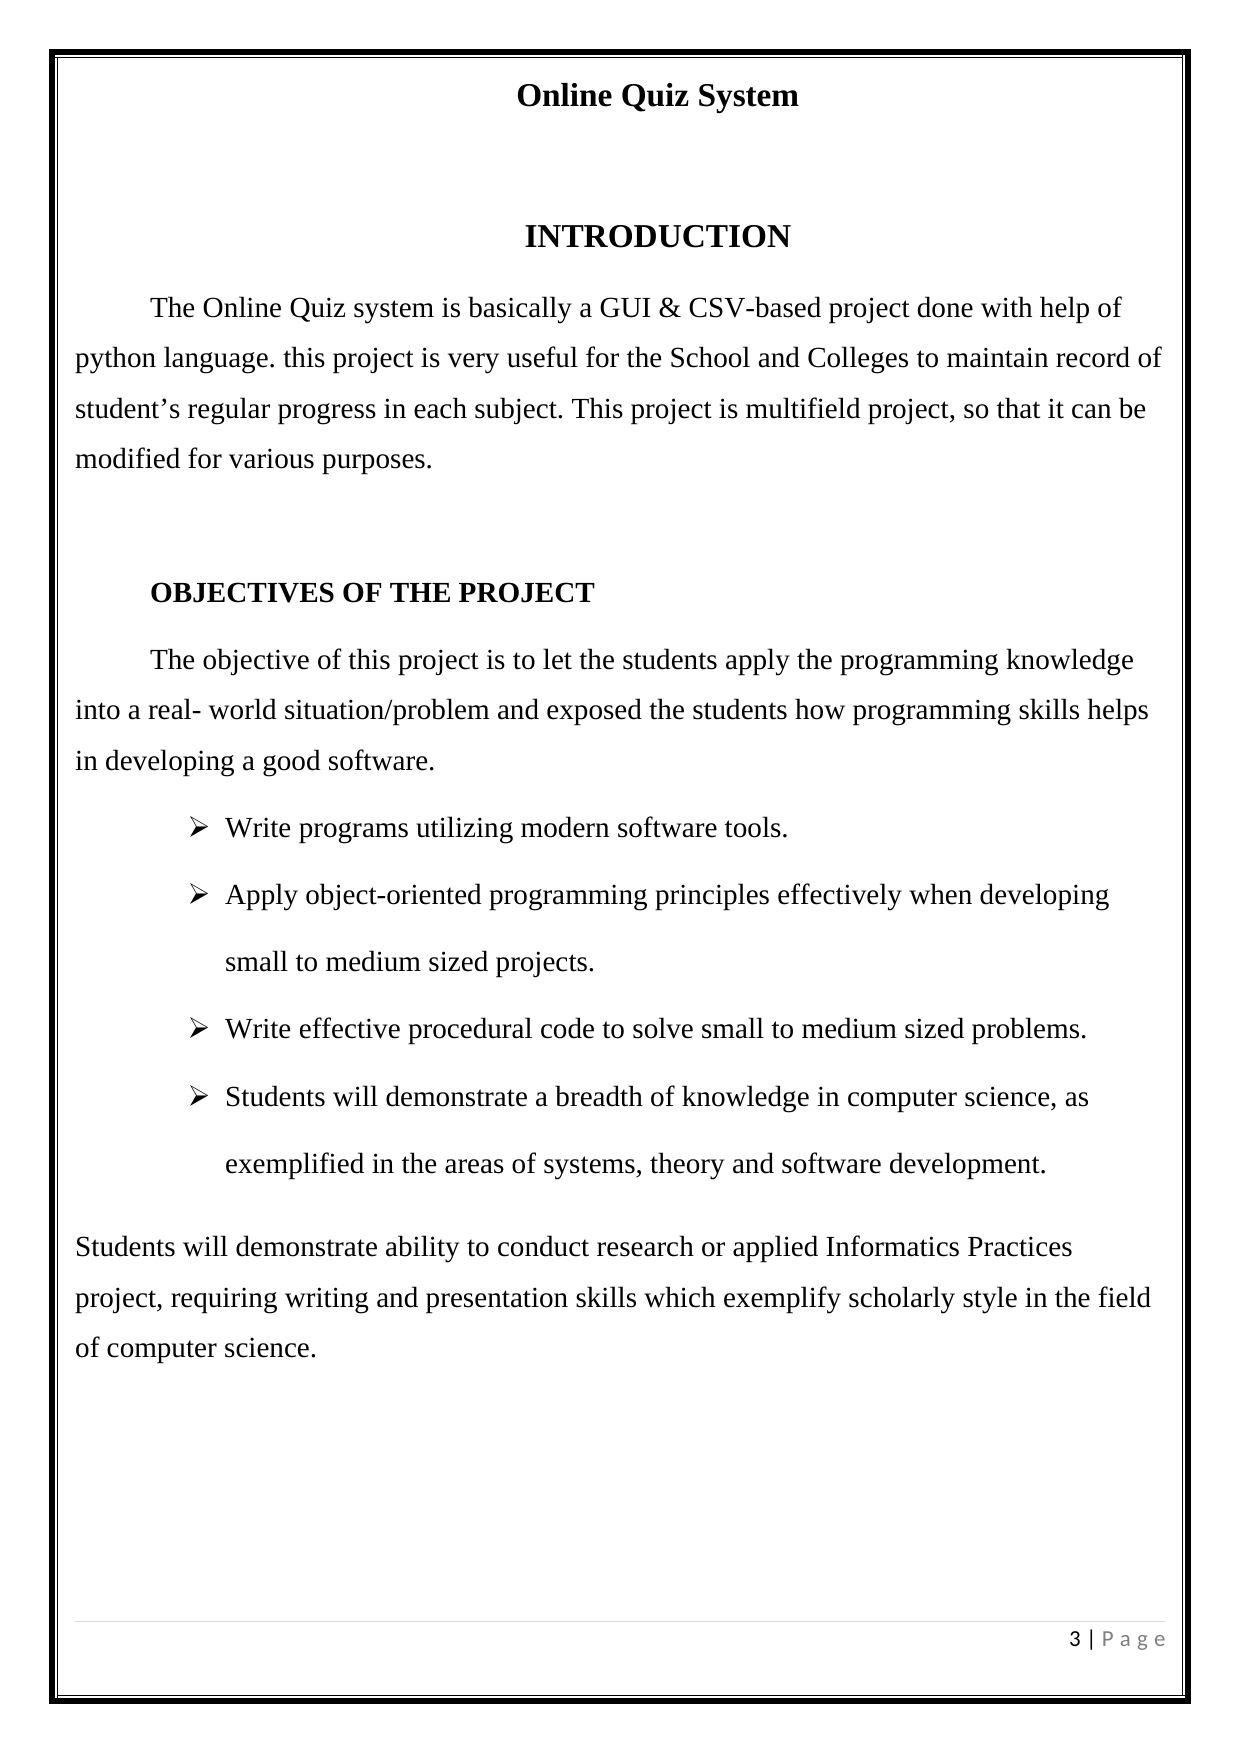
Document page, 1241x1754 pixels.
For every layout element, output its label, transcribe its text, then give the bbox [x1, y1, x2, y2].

text The Online Quiz system is basically a GUI & CSV-based project done with help of python language. this project is very useful for the School and Colleges to maintain record of student’s regular progress in each subject. This project is multifield project, so that it can be modified for various purposes. [75, 290, 1165, 475]
text The objective of this project is to let the students apply the programming knowledge into a real- world situation/problem and exposed the students how programming skills helps in developing a good software. [75, 642, 1165, 776]
list Write effective procedural code to solve small to medium sized problems. [187, 1011, 1165, 1045]
text INTRODUCTION [75, 216, 1165, 254]
list Apply object-oriented programming principles effectively when developing small to medium sized projects. [187, 877, 1165, 978]
text OBJECTIVES OF THE PROJECT [75, 575, 1165, 609]
text Students will demonstrate ability to conduct research or applied Informatics Practices project, requiring writing and presentation skills which exemplify scholarly style in the field of computer science. [75, 1229, 1165, 1364]
text Online Quiz System [75, 75, 1165, 113]
list Students will demonstrate a breadth of knowledge in computer science, as exemplified in the areas of systems, theory and software development. [187, 1079, 1165, 1179]
list Write programs utilizing modern software tools. [187, 810, 1165, 843]
